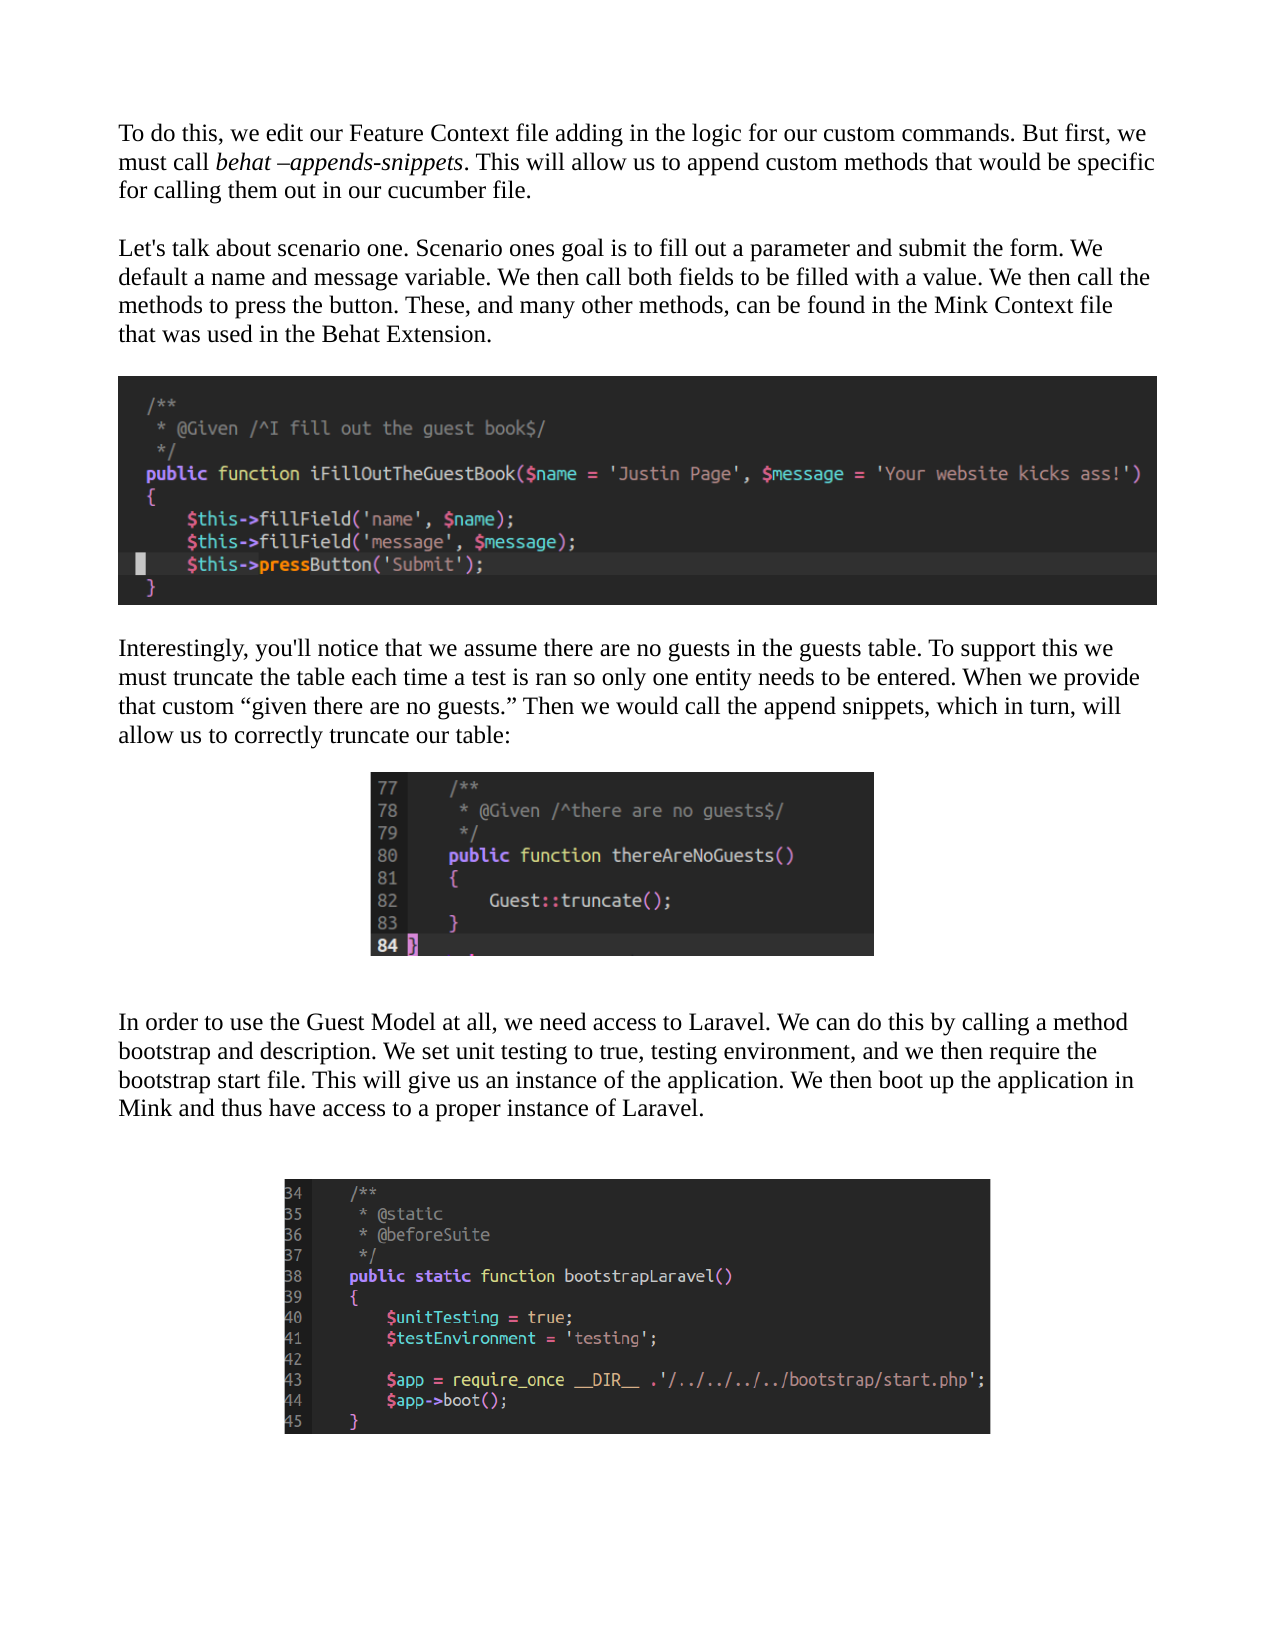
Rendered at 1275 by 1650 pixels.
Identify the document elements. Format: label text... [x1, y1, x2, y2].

picture [370, 772, 874, 956]
text Interestingly, you'll notice that we assume there are no guests in the guests table. To support this we must truncate the table each time a test is ran so only one entity needs to be entered. When we provide that custom “given there are no guests.” Then we would call the append snippets, which in turn, will allow us to correctly truncate our table: [118, 633, 1157, 748]
picture [118, 376, 1157, 605]
text To do this, we edit our Feature Context file adding in the logic for our custom commands. But first, we must call behat –appends-snippets. This will allow us to append custom methods that would be specific for calling them out in our cucumber file. [118, 118, 1157, 204]
text In order to use the Guest Model at all, we need access to Laravel. We can do this by calling a method bootstrap and description. We set unit testing to true, testing environment, and we then require the bootstrap start file. This will give us an instance of the application. We then boot up the application in Mink and thus have access to a proper instance of Laravel. [118, 1007, 1157, 1122]
text Let's talk about scenario one. Scenario ones goal is to fill out a parameter and submit the form. We default a name and message variable. We then call both fields to be filled with a value. We then call the methods to press the button. These, and many other methods, can be found in the Mink Context file that was used in the Behat Extension. [118, 233, 1157, 348]
picture [284, 1179, 991, 1434]
